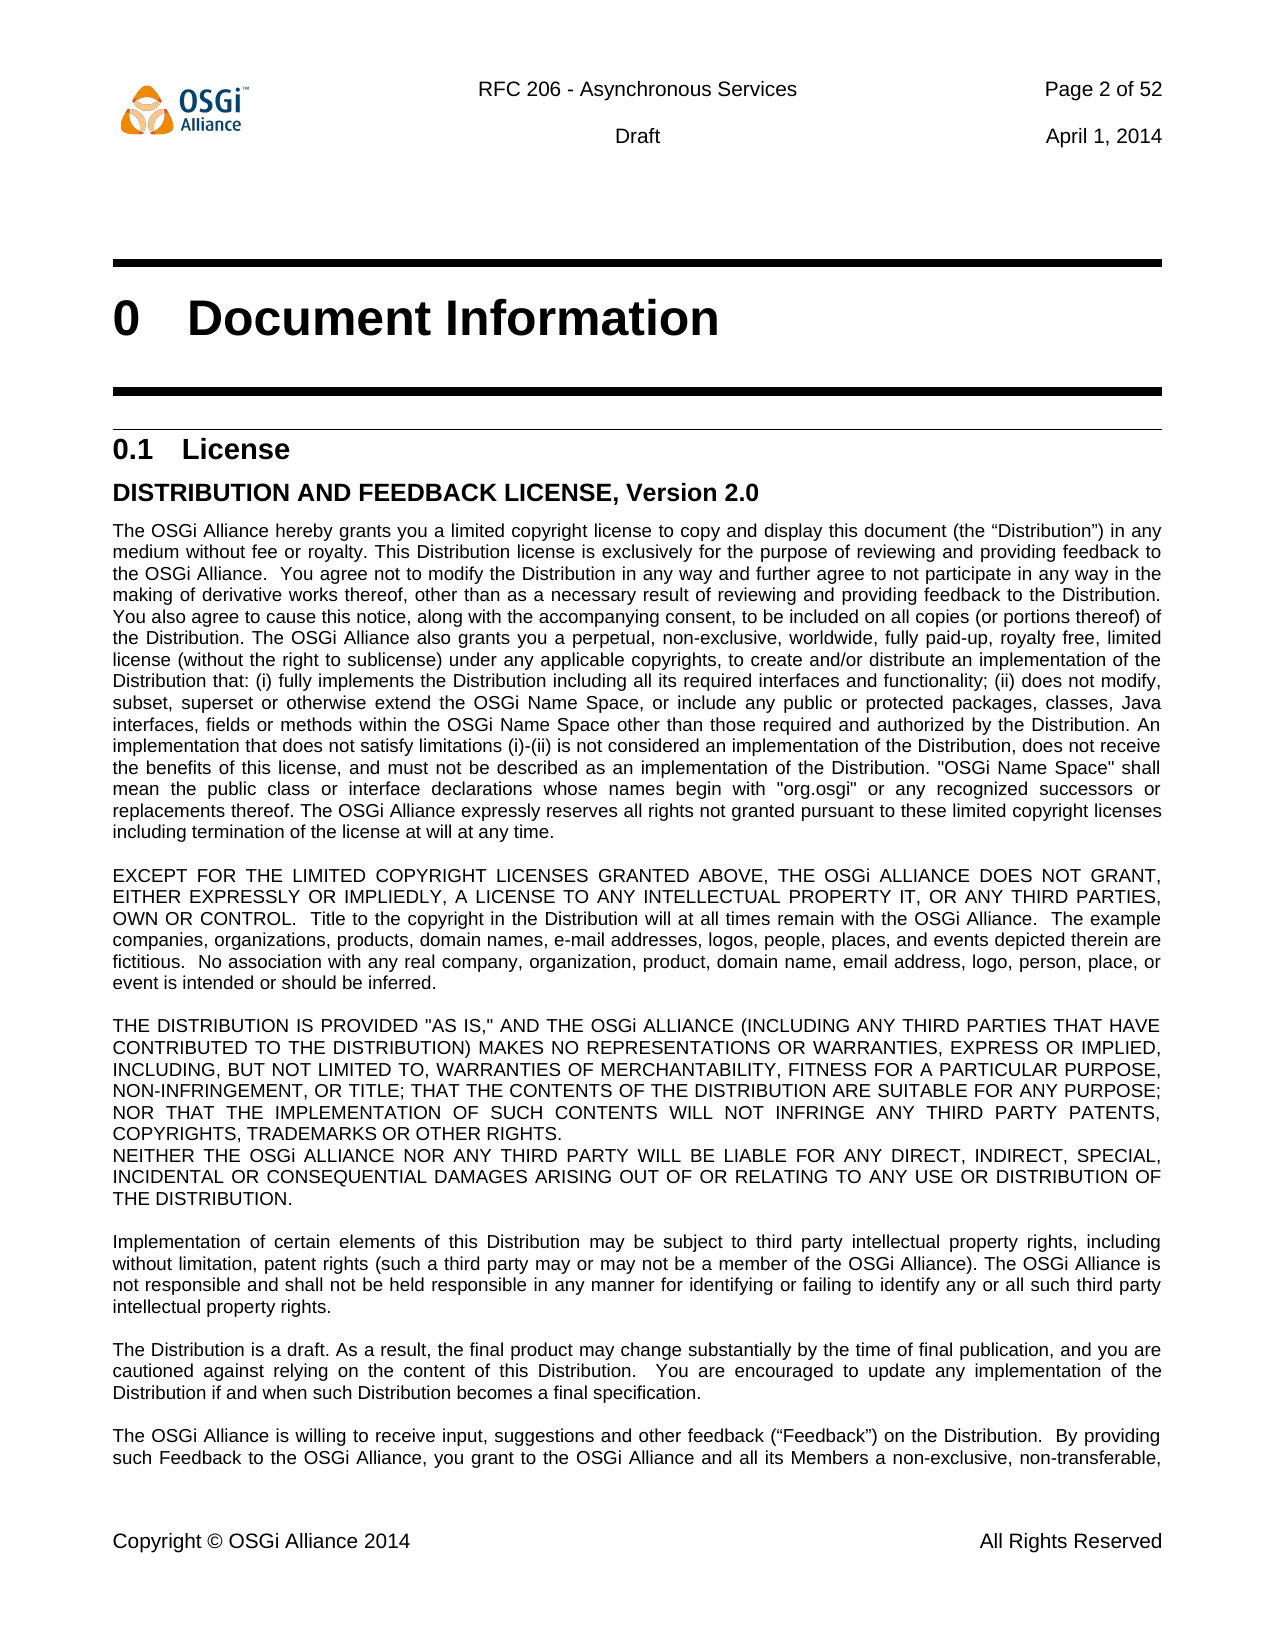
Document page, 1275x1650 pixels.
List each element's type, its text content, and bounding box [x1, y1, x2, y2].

subtitle License [112, 430, 1162, 466]
subtitle Document Information [112, 260, 1162, 396]
picture [113, 78, 257, 142]
text DISTRIBUTION AND FEEDBACK LICENSE, Version 2.0 [112, 478, 1162, 507]
text The Distribution is a draft. As a result, the final product may change substantially by the time of final publication, and you are cautioned against relying on the content of this Distribution. You are encouraged to update any implementation of the Distribution if and when such Distribution becomes a final specification. [112, 1339, 1162, 1403]
text The OSGi Alliance is willing to receive input, suggestions and other feedback (“Feedback”) on the Distribution. By providing such Feedback to the OSGi Alliance, you grant to the OSGi Alliance and all its Members a non-exclusive, non-transferable, [112, 1425, 1162, 1468]
text THE DISTRIBUTION IS PROVIDED "AS IS," AND THE OSGi ALLIANCE (INCLUDING ANY THIRD PARTIES THAT HAVE CONTRIBUTED TO THE DISTRIBUTION) MAKES NO REPRESENTATIONS OR WARRANTIES, EXPRESS OR IMPLIED, INCLUDING, BUT NOT LIMITED TO, WARRANTIES OF MERCHANTABILITY, FITNESS FOR A PARTICULAR PURPOSE, NON-INFRINGEMENT, OR TITLE; THAT THE CONTENTS OF THE DISTRIBUTION ARE SUITABLE FOR ANY PURPOSE; NOR THAT THE IMPLEMENTATION OF SUCH CONTENTS WILL NOT INFRINGE ANY THIRD PARTY PATENTS, COPYRIGHTS, TRADEMARKS OR OTHER RIGHTS. [112, 1015, 1162, 1145]
text EXCEPT FOR THE LIMITED COPYRIGHT LICENSES GRANTED ABOVE, THE OSGi ALLIANCE DOES NOT GRANT, EITHER EXPRESSLY OR IMPLIEDLY, A LICENSE TO ANY INTELLECTUAL PROPERTY IT, OR ANY THIRD PARTIES, OWN OR CONTROL. Title to the copyright in the Distribution will at all times remain with the OSGi Alliance. The example companies, organizations, products, domain names, e-mail addresses, logos, people, places, and events depicted therein are fictitious. No association with any real company, organization, product, domain name, email address, logo, person, place, or event is intended or should be inferred. [112, 864, 1162, 994]
text Implementation of certain elements of this Distribution may be subject to third party intellectual property rights, including without limitation, patent rights (such a third party may or may not be a member of the OSGi Alliance). The OSGi Alliance is not responsible and shall not be held responsible in any manner for identifying or failing to identify any or all such third party intellectual property rights. [112, 1231, 1162, 1317]
text NEITHER THE OSGi ALLIANCE NOR ANY THIRD PARTY WILL BE LIABLE FOR ANY DIRECT, INDIRECT, SPECIAL, INCIDENTAL OR CONSEQUENTIAL DAMAGES ARISING OUT OF OR RELATING TO ANY USE OR DISTRIBUTION OF THE DISTRIBUTION. [112, 1145, 1162, 1209]
text The OSGi Alliance hereby grants you a limited copyright license to copy and display this document (the “Distribution”) in any medium without fee or royalty. This Distribution license is exclusively for the purpose of reviewing and providing feedback to the OSGi Alliance. You agree not to modify the Distribution in any way and further agree to not participate in any way in the making of derivative works thereof, other than as a necessary result of reviewing and providing feedback to the Distribution. You also agree to cause this notice, along with the accompanying consent, to be included on all copies (or portions thereof) of the Distribution. The OSGi Alliance also grants you a perpetual, non-exclusive, worldwide, fully paid-up, royalty free, limited license (without the right to sublicense) under any applicable copyrights, to create and/or distribute an implementation of the Distribution that: (i) fully implements the Distribution including all its required interfaces and functionality; (ii) does not modify, subset, superset or otherwise extend the OSGi Name Space, or include any public or protected packages, classes, Java interfaces, fields or methods within the OSGi Name Space other than those required and authorized by the Distribution. An implementation that does not satisfy limitations (i)-(ii) is not considered an implementation of the Distribution, does not receive the benefits of this license, and must not be described as an implementation of the Distribution. "OSGi Name Space" shall mean the public class or interface declarations whose names begin with "org.osgi" or any recognized successors or replacements thereof. The OSGi Alliance expressly reserves all rights not granted pursuant to these limited copyright licenses including termination of the license at will at any time. [112, 519, 1162, 843]
